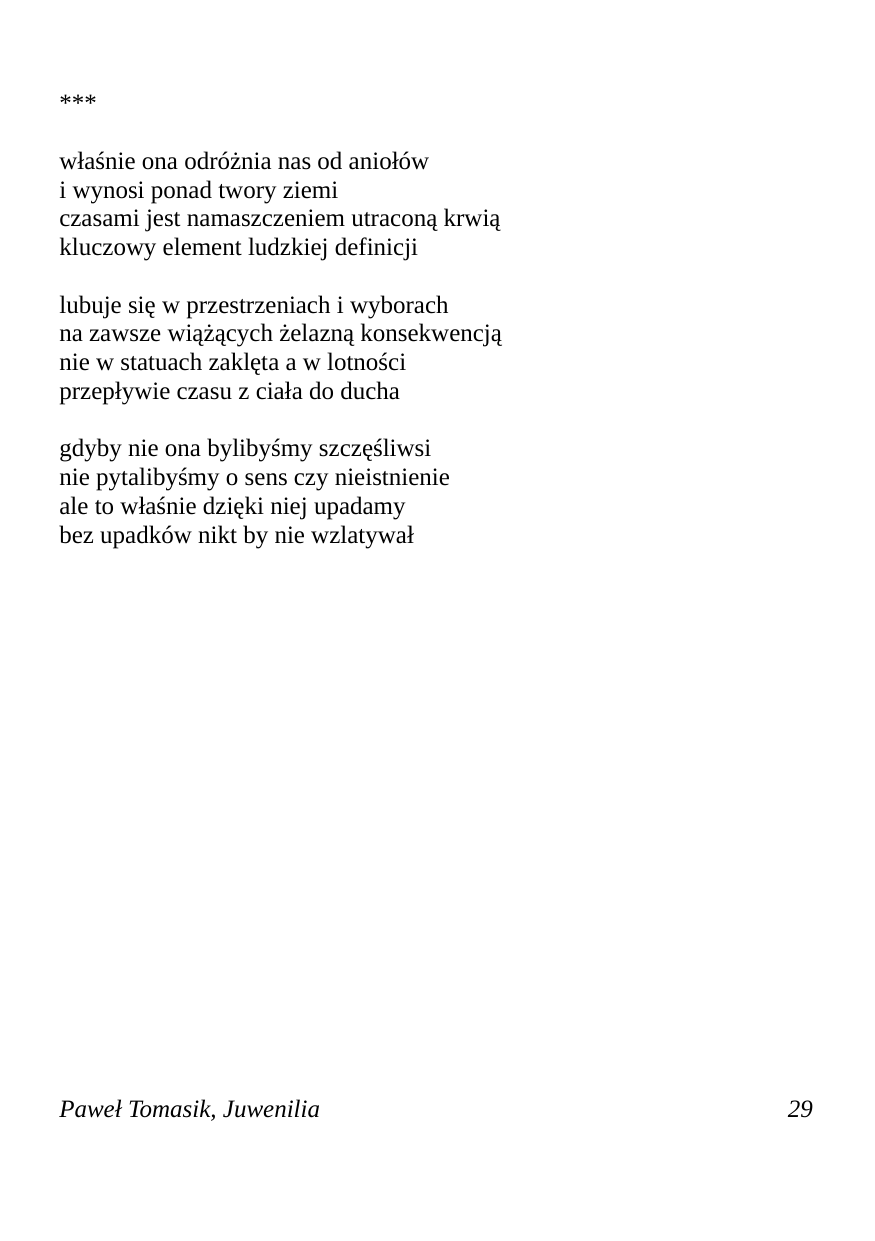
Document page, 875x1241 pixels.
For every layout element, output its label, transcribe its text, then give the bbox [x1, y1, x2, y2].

text właśnie ona odróżnia nas od aniołów i wynosi ponad twory ziemi czasami jest namaszczeniem utraconą krwią kluczowy element ludzkiej definicji lubuje się w przestrzeniach i wyborach na zawsze wiążących żelazną konsekwencją nie w statuach zaklęta a w lotności przepływie czasu z ciała do ducha gdyby nie ona bylibyśmy szczęśliwsi nie pytalibyśmy o sens czy nieistnienie ale to właśnie dzięki niej upadamy bez upadków nikt by nie wzlatywał [59, 146, 815, 548]
text *** [59, 88, 815, 117]
